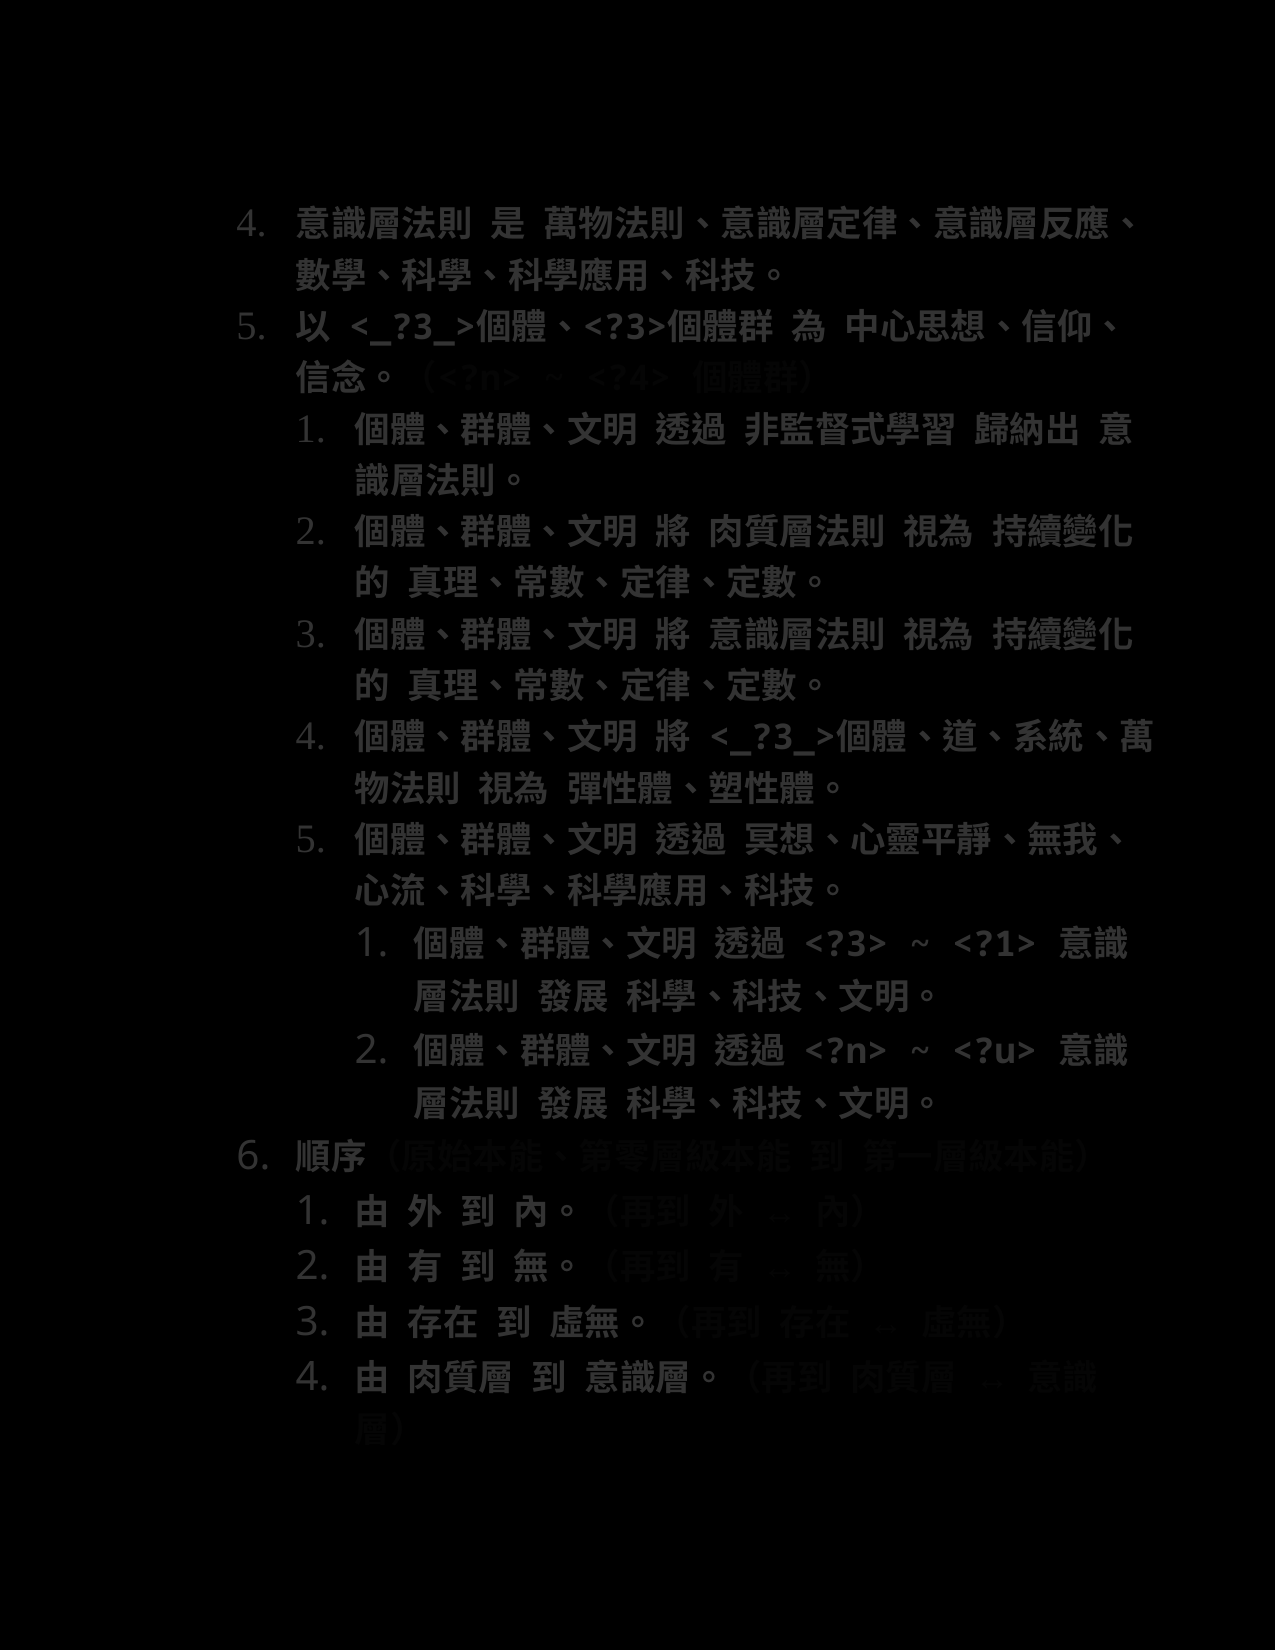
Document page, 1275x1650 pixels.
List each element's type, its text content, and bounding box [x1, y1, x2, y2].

list 個體、群體、文明 透過 <?3> ~ <?1> 意識層法則 發展 科學、科技、文明。 [354, 914, 1157, 1020]
list 由 肉質層 到 意識層。（再到 肉質層 ↔ 意識層） [295, 1347, 1157, 1453]
list 個體、群體、文明 透過 <?n> ~ <?u> 意識層法則 發展 科學、科技、文明。 [354, 1020, 1157, 1126]
list 個體、群體、文明 將 <_?3_>個體、道、系統、萬物法則 視為 彈性體、塑性體。 [295, 708, 1157, 811]
list 以 <_?3_>個體、<?3>個體群 為 中心思想、信仰、信念。（<?n> ~ <?4> 個體群） [236, 298, 1157, 401]
list 個體、群體、文明 將 肉質層法則 視為 持續變化 的 真理、常數、定律、定數。 [295, 503, 1157, 606]
list 意識層法則 是 萬物法則、意識層定律、意識層反應、數學、科學、科學應用、科技。 [236, 196, 1157, 298]
list 個體、群體、文明 透過 冥想、心靈平靜、無我、心流、科學、科學應用、科技。 [295, 811, 1157, 914]
list 由 有 到 無。（再到 有 ↔ 無） [295, 1237, 1157, 1292]
list 個體、群體、文明 將 意識層法則 視為 持續變化 的 真理、常數、定律、定數。 [295, 606, 1157, 708]
list 順序（原始本能、第零層級本能 到 第一層級本能） [236, 1126, 1157, 1181]
list 個體、群體、文明 透過 非監督式學習 歸納出 意識層法則。 [295, 401, 1157, 503]
list 由 存在 到 虛無。（再到 存在 ↔ 虛無） [295, 1292, 1157, 1347]
list 由 外 到 內。（再到 外 ↔ 內） [295, 1181, 1157, 1237]
